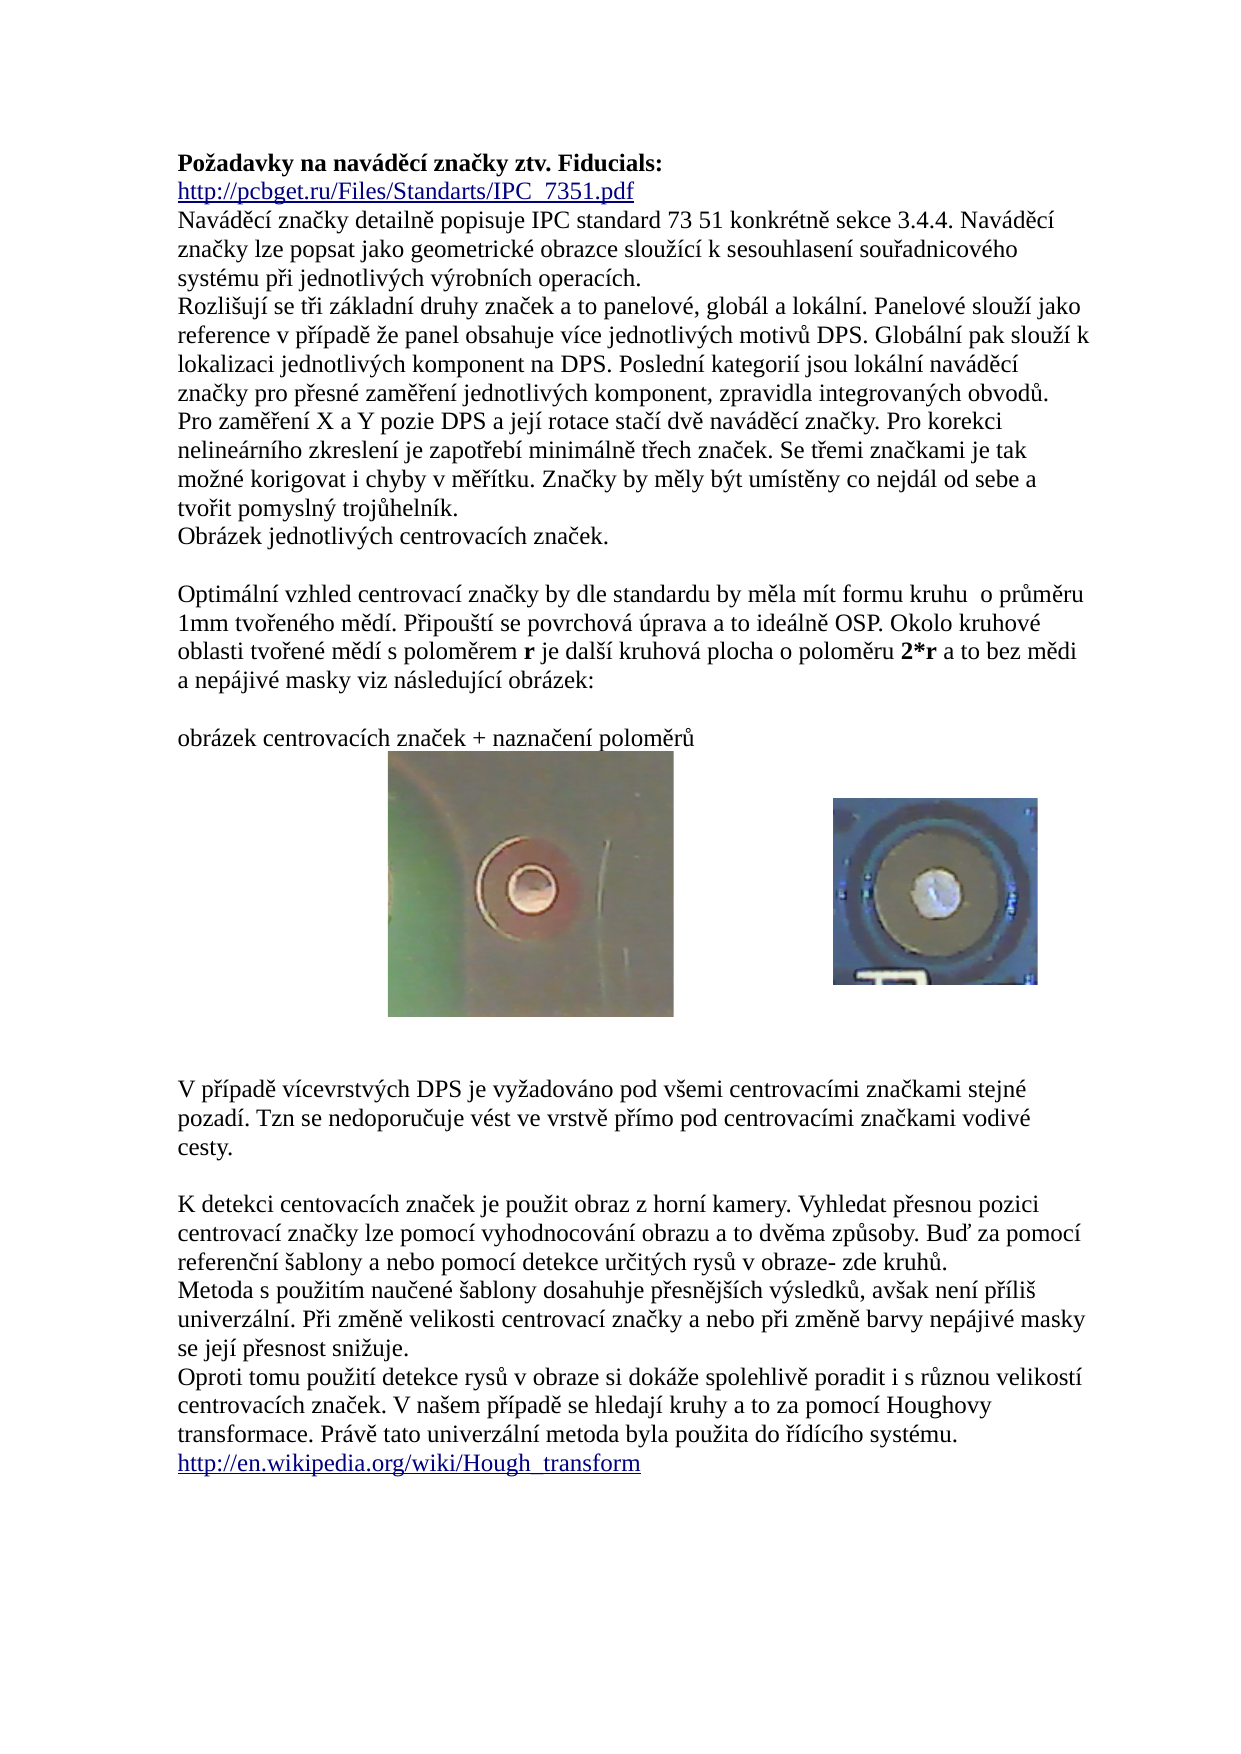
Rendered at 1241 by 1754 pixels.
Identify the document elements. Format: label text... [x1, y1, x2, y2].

text Rozlišují se tři základní druhy značek a to panelové, globál a lokální. Panelové slouží jako reference v případě že panel obsahuje více jednotlivých motivů DPS. Globální pak slouží k lokalizaci jednotlivých komponent na DPS. Poslední kategorií jsou lokální naváděcí značky pro přesné zaměření jednotlivých komponent, zpravidla integrovaných obvodů. [177, 291, 1093, 406]
text Obrázek jednotlivých centrovacích značek. [177, 521, 1093, 550]
text Oproti tomu použití detekce rysů v obraze si dokáže spolehlivě poradit i s různou velikostí centrovacích značek. V našem případě se hledají kruhy a to za pomocí Houghovy transformace. Právě tato univerzální metoda byla použita do řídícího systému. [177, 1362, 1093, 1448]
text V případě vícevrstvých DPS je vyžadováno pod všemi centrovacími značkami stejné pozadí. Tzn se nedoporučuje vést ve vrstvě přímo pod centrovacími značkami vodivé cesty. [177, 1074, 1093, 1161]
text Metoda s použitím naučené šablony dosahuhje přesnějších výsledků, avšak není příliš univerzální. Při změně velikosti centrovací značky a nebo při změně barvy nepájivé masky se její přesnost snižuje. [177, 1276, 1093, 1362]
picture [833, 798, 1038, 985]
text http://pcbget.ru/Files/Standarts/IPC_7351.pdf [177, 176, 1093, 205]
text Optimální vzhled centrovací značky by dle standardu by měla mít formu kruhu o průměru 1mm tvořeného mědí. Připouští se povrchová úprava a to ideálně OSP. Okolo kruhové oblasti tvořené mědí s poloměrem r je další kruhová plocha o poloměru 2*r a to bez mědi a nepájivé masky viz následující obrázek: [177, 579, 1093, 694]
text Pro zaměření X a Y pozie DPS a její rotace stačí dvě naváděcí značky. Pro korekci nelineárního zkreslení je zapotřebí minimálně třech značek. Se třemi značkami je tak možné korigovat i chyby v měřítku. Značky by měly být umístěny co nejdál od sebe a tvořit pomyslný trojůhelník. [177, 406, 1093, 521]
text http://en.wikipedia.org/wiki/Hough_transform [177, 1448, 1093, 1477]
text K detekci centovacích značek je použit obraz z horní kamery. Vyhledat přesnou pozici centrovací značky lze pomocí vyhodnocování obrazu a to dvěma způsoby. Buď za pomocí referenční šablony a nebo pomocí detekce určitých rysů v obraze- zde kruhů. [177, 1189, 1093, 1276]
picture [387, 751, 674, 1017]
text Požadavky na naváděcí značky ztv. Fiducials: [177, 148, 1093, 176]
text Naváděcí značky detailně popisuje IPC standard 73 51 konkrétně sekce 3.4.4. Naváděcí značky lze popsat jako geometrické obrazce sloužící k sesouhlasení souřadnicového systému při jednotlivých výrobních operacích. [177, 205, 1093, 291]
text obrázek centrovacích značek + naznačení poloměrů [177, 723, 1093, 751]
